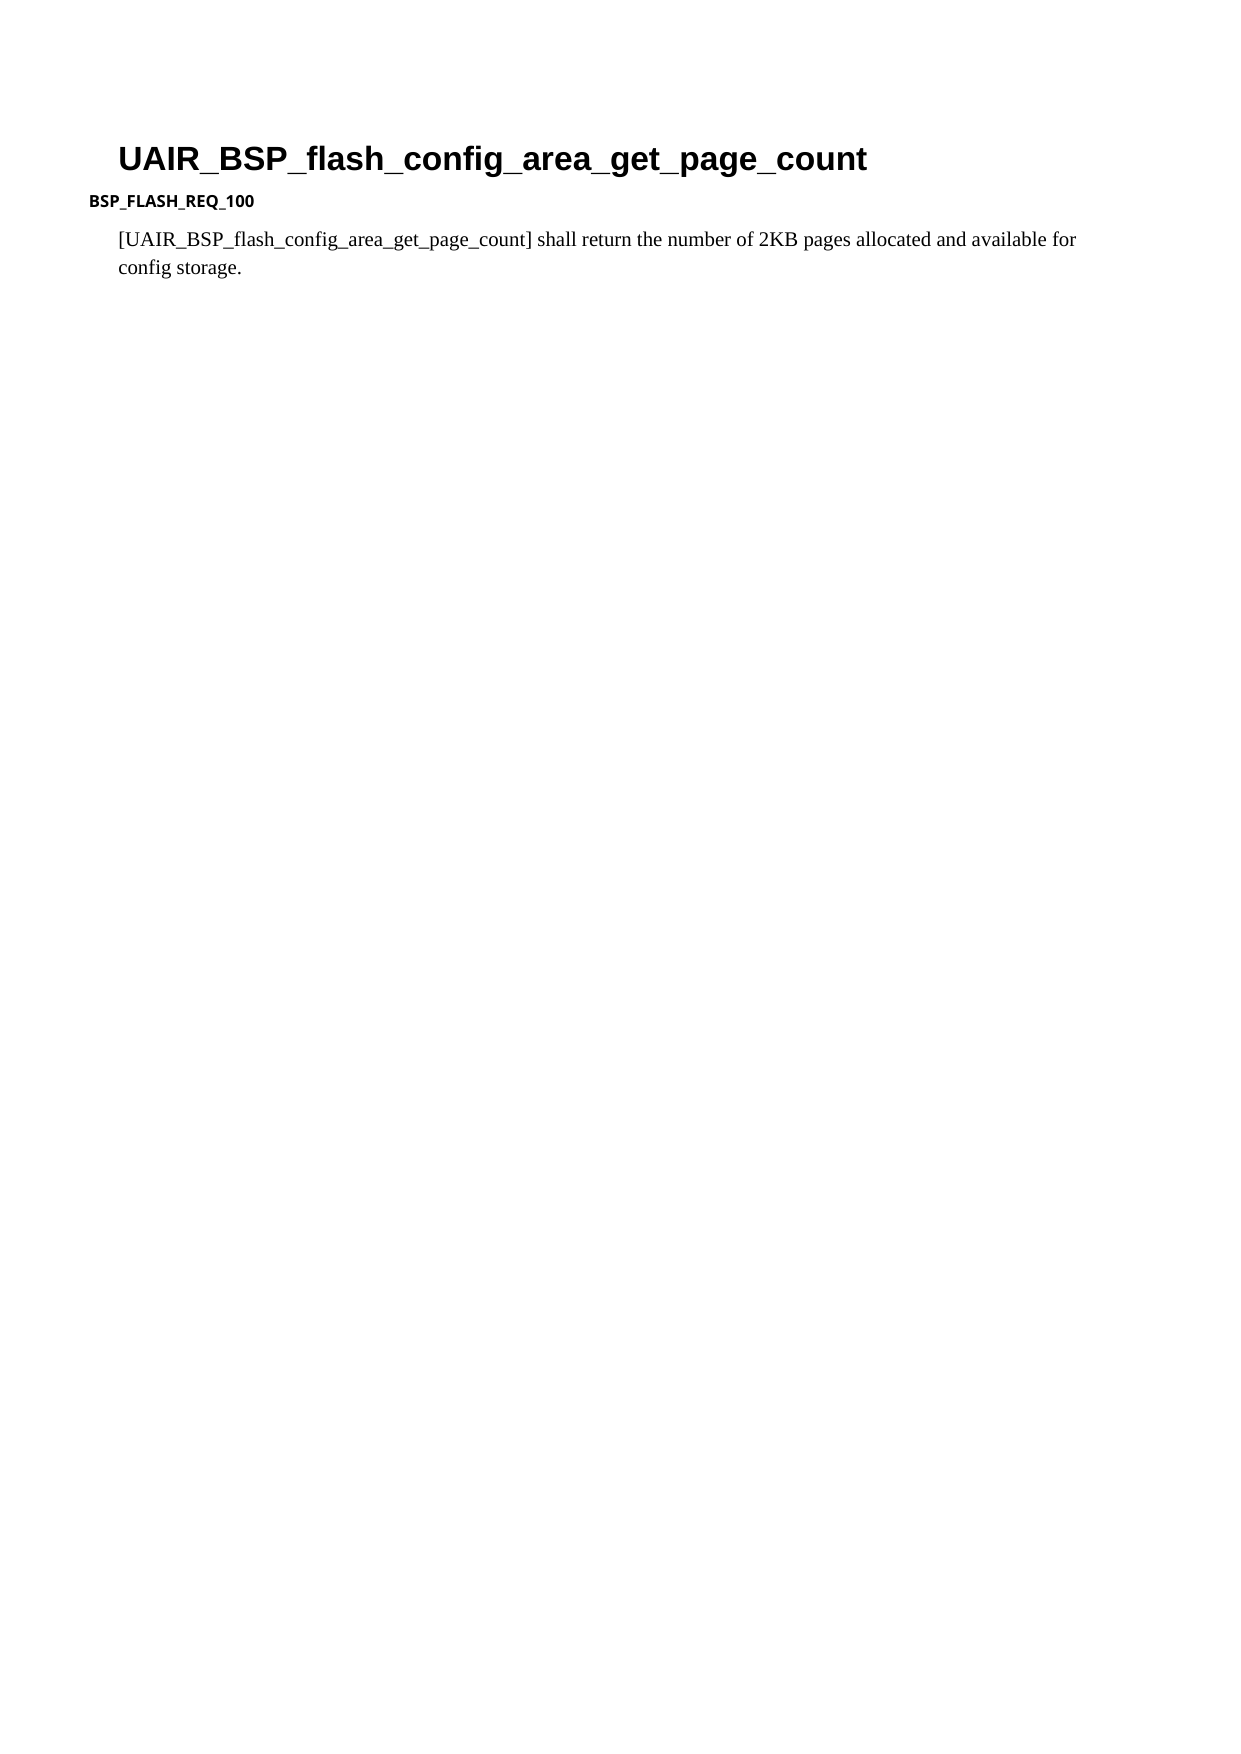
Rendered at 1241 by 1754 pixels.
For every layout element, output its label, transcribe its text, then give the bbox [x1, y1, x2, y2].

subtitle UAIR_BSP_flash_config_area_get_page_count [118, 139, 1122, 178]
text BSP_FLASH_REQ_100 [89, 190, 1122, 213]
text [UAIR_BSP_flash_config_area_get_page_count] shall return the number of 2KB pages allocated and available for config storage. [118, 227, 1122, 279]
